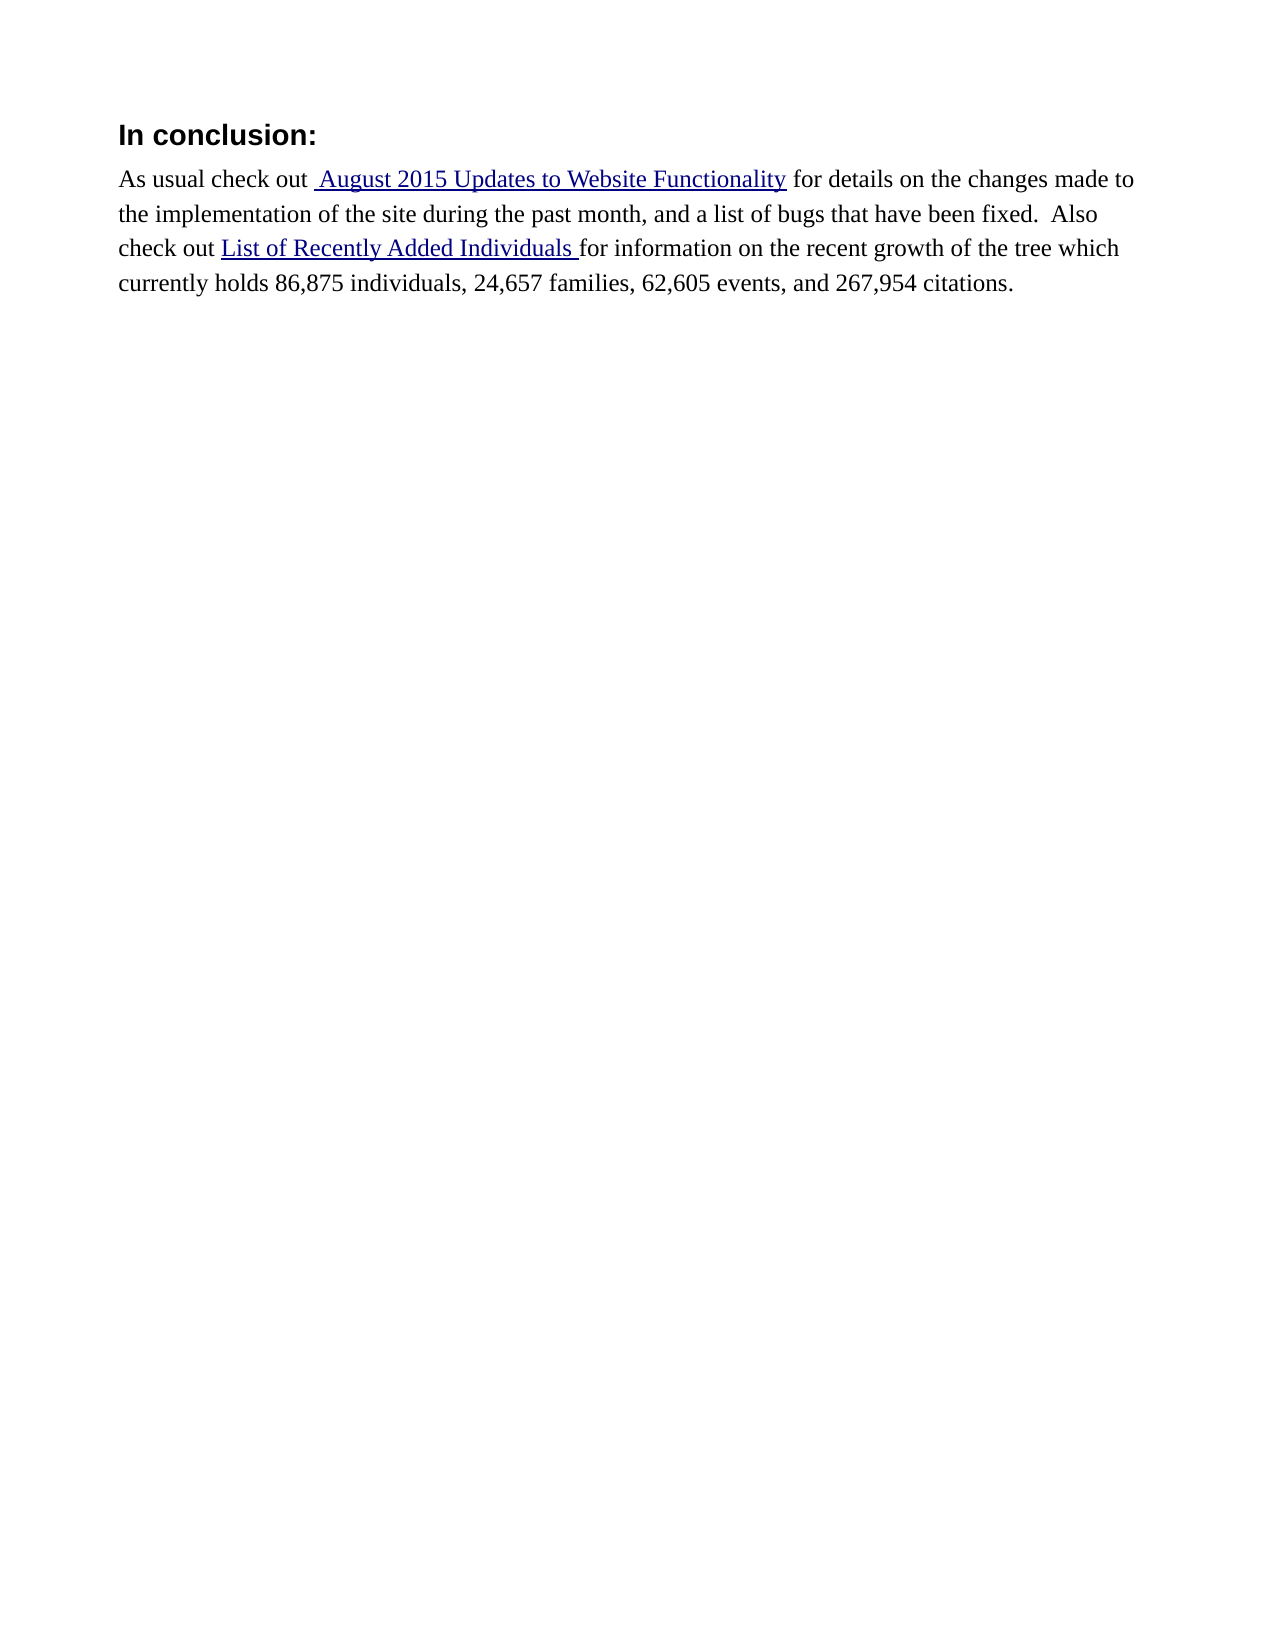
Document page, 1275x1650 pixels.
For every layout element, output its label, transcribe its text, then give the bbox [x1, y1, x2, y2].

subtitle In conclusion: [118, 118, 1157, 152]
text As usual check out August 2015 Updates to Website Functionality for details on the changes made to the implementation of the site during the past month, and a list of bugs that have been fixed. Also check out List of Recently Added Individuals for information on the recent growth of the tree which currently holds 86,875 individuals, 24,657 families, 62,605 events, and 267,954 citations. [118, 164, 1157, 297]
